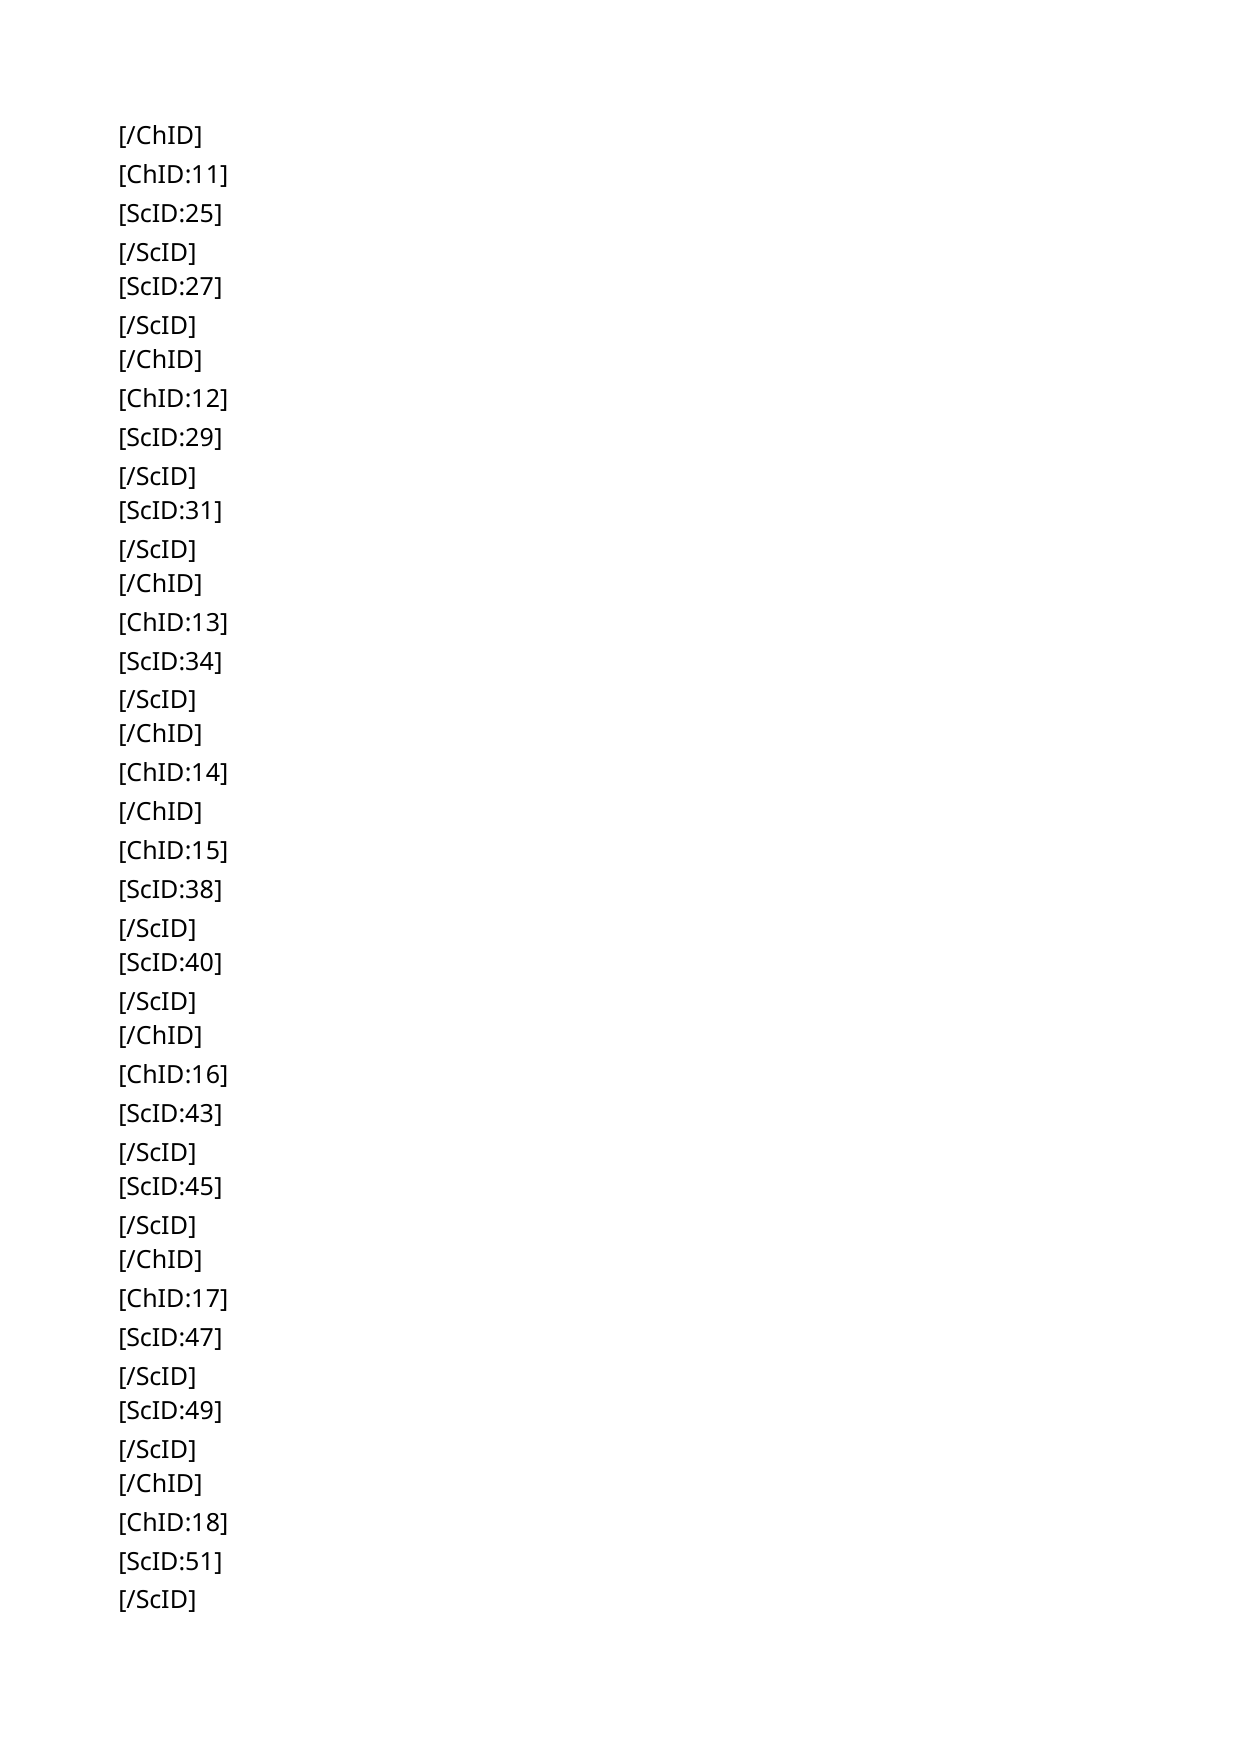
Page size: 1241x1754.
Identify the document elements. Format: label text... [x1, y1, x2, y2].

text [ChID:17] [118, 1281, 1122, 1315]
text [ScID:31] [118, 493, 1122, 527]
text [ScID:27] [118, 269, 1122, 303]
text [/ScID] [118, 1208, 1122, 1242]
text [ChID:16] [118, 1057, 1122, 1091]
text [ScID:45] [118, 1169, 1122, 1203]
text [ChID:11] [118, 157, 1122, 191]
text [/ScID] [118, 308, 1122, 342]
text [/ScID] [118, 1359, 1122, 1393]
text [/ScID] [118, 1432, 1122, 1466]
text [ScID:43] [118, 1096, 1122, 1130]
text [ScID:38] [118, 872, 1122, 906]
text [/ChID] [118, 1466, 1122, 1499]
text [ChID:15] [118, 833, 1122, 867]
text [/ChID] [118, 794, 1122, 828]
text [ScID:51] [118, 1543, 1122, 1577]
text [/ChID] [118, 1018, 1122, 1052]
text [ChID:12] [118, 381, 1122, 415]
text [/ScID] [118, 1135, 1122, 1169]
text [ChID:13] [118, 604, 1122, 638]
text [/ScID] [118, 235, 1122, 269]
text [ScID:49] [118, 1393, 1122, 1427]
text [/ScID] [118, 682, 1122, 716]
text [/ChID] [118, 716, 1122, 750]
text [/ScID] [118, 911, 1122, 945]
text [/ChID] [118, 1242, 1122, 1276]
text [/ScID] [118, 984, 1122, 1018]
text [/ScID] [118, 532, 1122, 566]
text [ChID:18] [118, 1504, 1122, 1538]
text [ScID:40] [118, 945, 1122, 979]
text [/ChID] [118, 118, 1122, 152]
text [ScID:25] [118, 196, 1122, 230]
text [ScID:47] [118, 1320, 1122, 1354]
text [ScID:29] [118, 420, 1122, 454]
text [ScID:34] [118, 643, 1122, 677]
text [ChID:14] [118, 755, 1122, 789]
text [/ScID] [118, 1582, 1122, 1616]
text [/ScID] [118, 459, 1122, 493]
text [/ChID] [118, 342, 1122, 376]
text [/ChID] [118, 566, 1122, 599]
